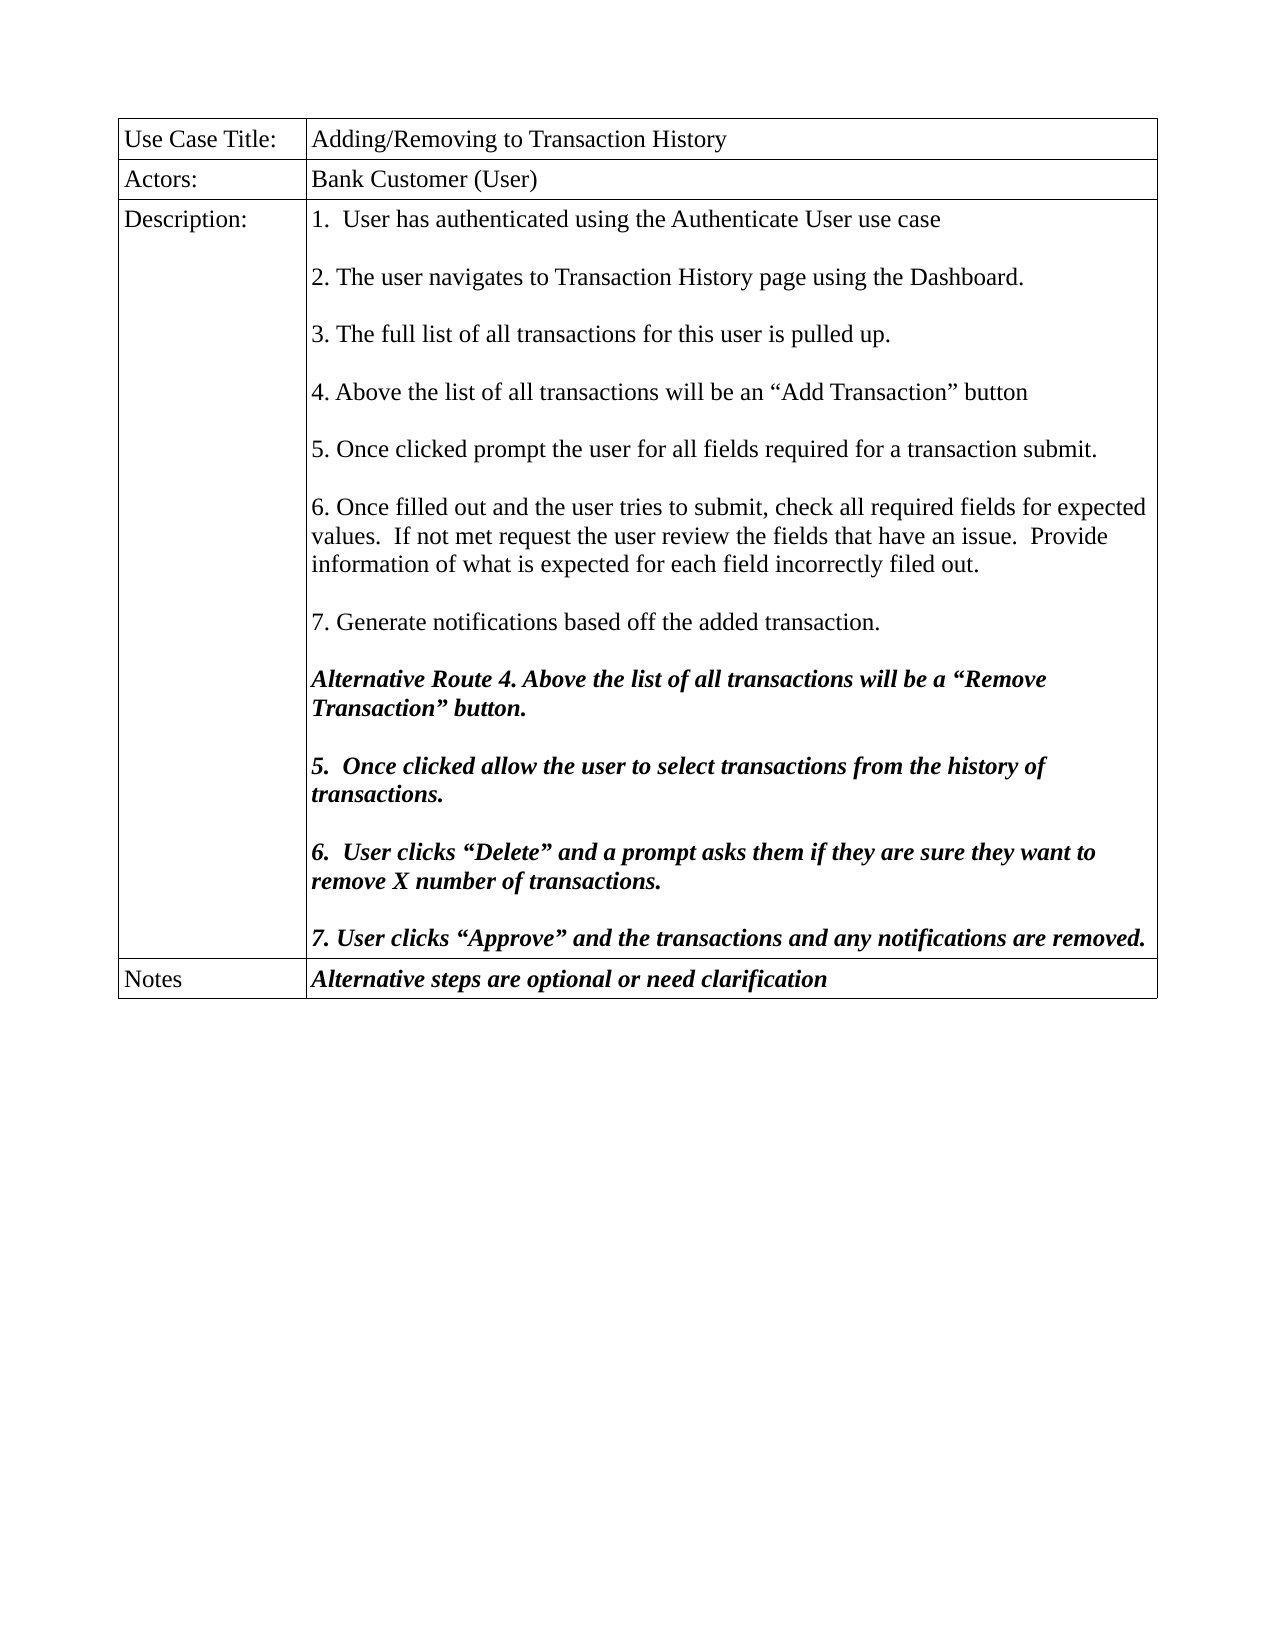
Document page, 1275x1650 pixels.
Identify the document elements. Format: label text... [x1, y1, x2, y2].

table_cell Notes [119, 959, 306, 998]
table_cell Description: [119, 200, 306, 958]
table_cell 1. User has authenticated using the Authenticate User use case 2. The user navigates to Transaction History page using the Dashboard. 3. The full list of all transactions for this user is pulled up. 4. Above the list of all transactions will be an “Add Transaction” button 5. Once clicked prompt the user for all fields required for a transaction submit. 6. Once filled out and the user tries to submit, check all required fields for expected values. If not met request the user review the fields that have an issue. Provide information of what is expected for each field incorrectly filed out. 7. Generate notifications based off the added transaction. Alternative Route 4. Above the list of all transactions will be a “Remove Transaction” button. 5. Once clicked allow the user to select transactions from the history of transactions. 6. User clicks “Delete” and a prompt asks them if they are sure they want to remove X number of transactions. 7. User clicks “Approve” and the transactions and any notifications are removed. [307, 200, 1157, 958]
table_header Adding/Removing to Transaction History [307, 119, 1157, 158]
table_cell Bank Customer (User) [307, 160, 1157, 199]
table_cell Actors: [119, 160, 306, 199]
table_cell Alternative steps are optional or need clarification [307, 959, 1157, 998]
table_header Use Case Title: [119, 119, 306, 158]
